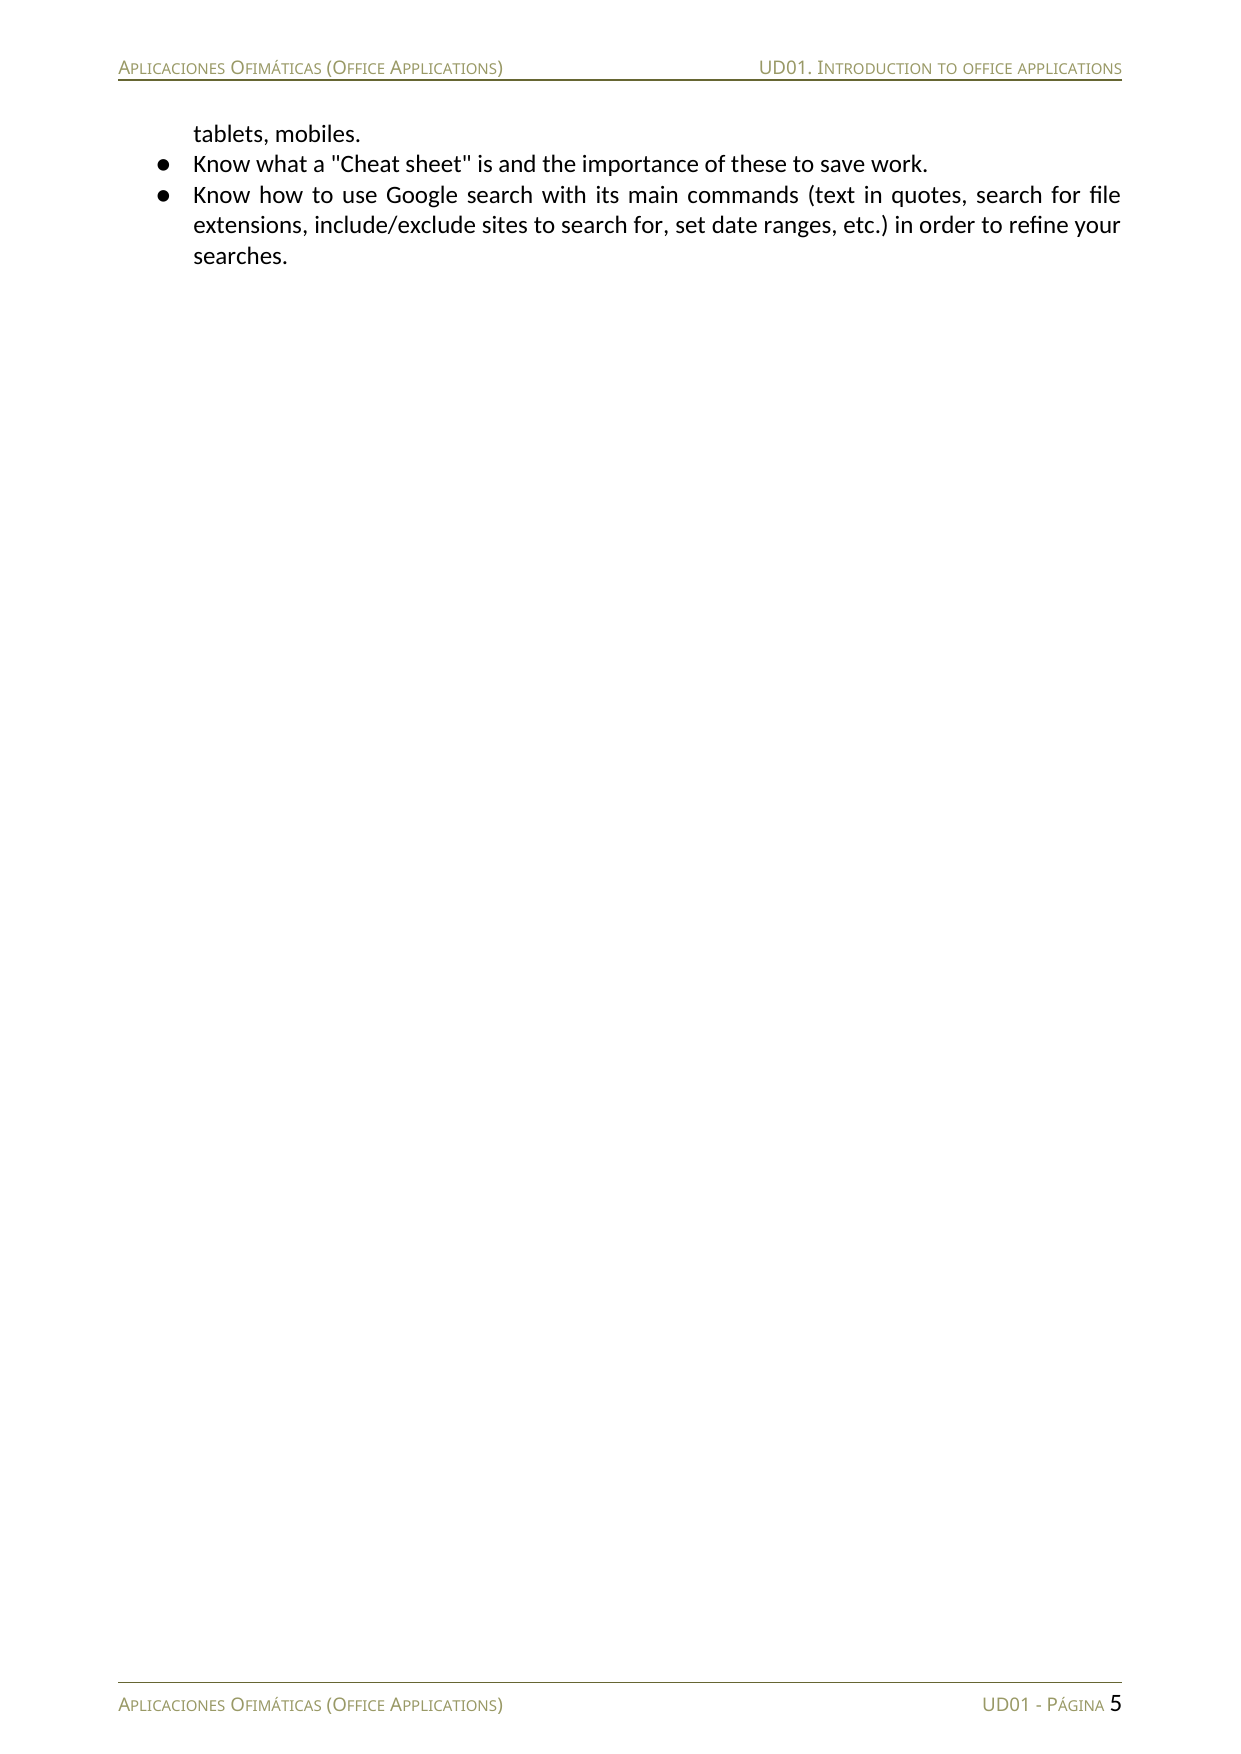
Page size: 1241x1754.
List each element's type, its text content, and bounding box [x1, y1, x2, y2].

list Know how to use Google search with its main commands (text in quotes, search for file extensions, include/exclude sites to search for, set date ranges, etc.) in order to refine your searches. [156, 179, 1122, 271]
list Know what a "Cheat sheet" is and the importance of these to save work. [156, 148, 1122, 179]
list tablets, mobiles. [156, 118, 1122, 148]
